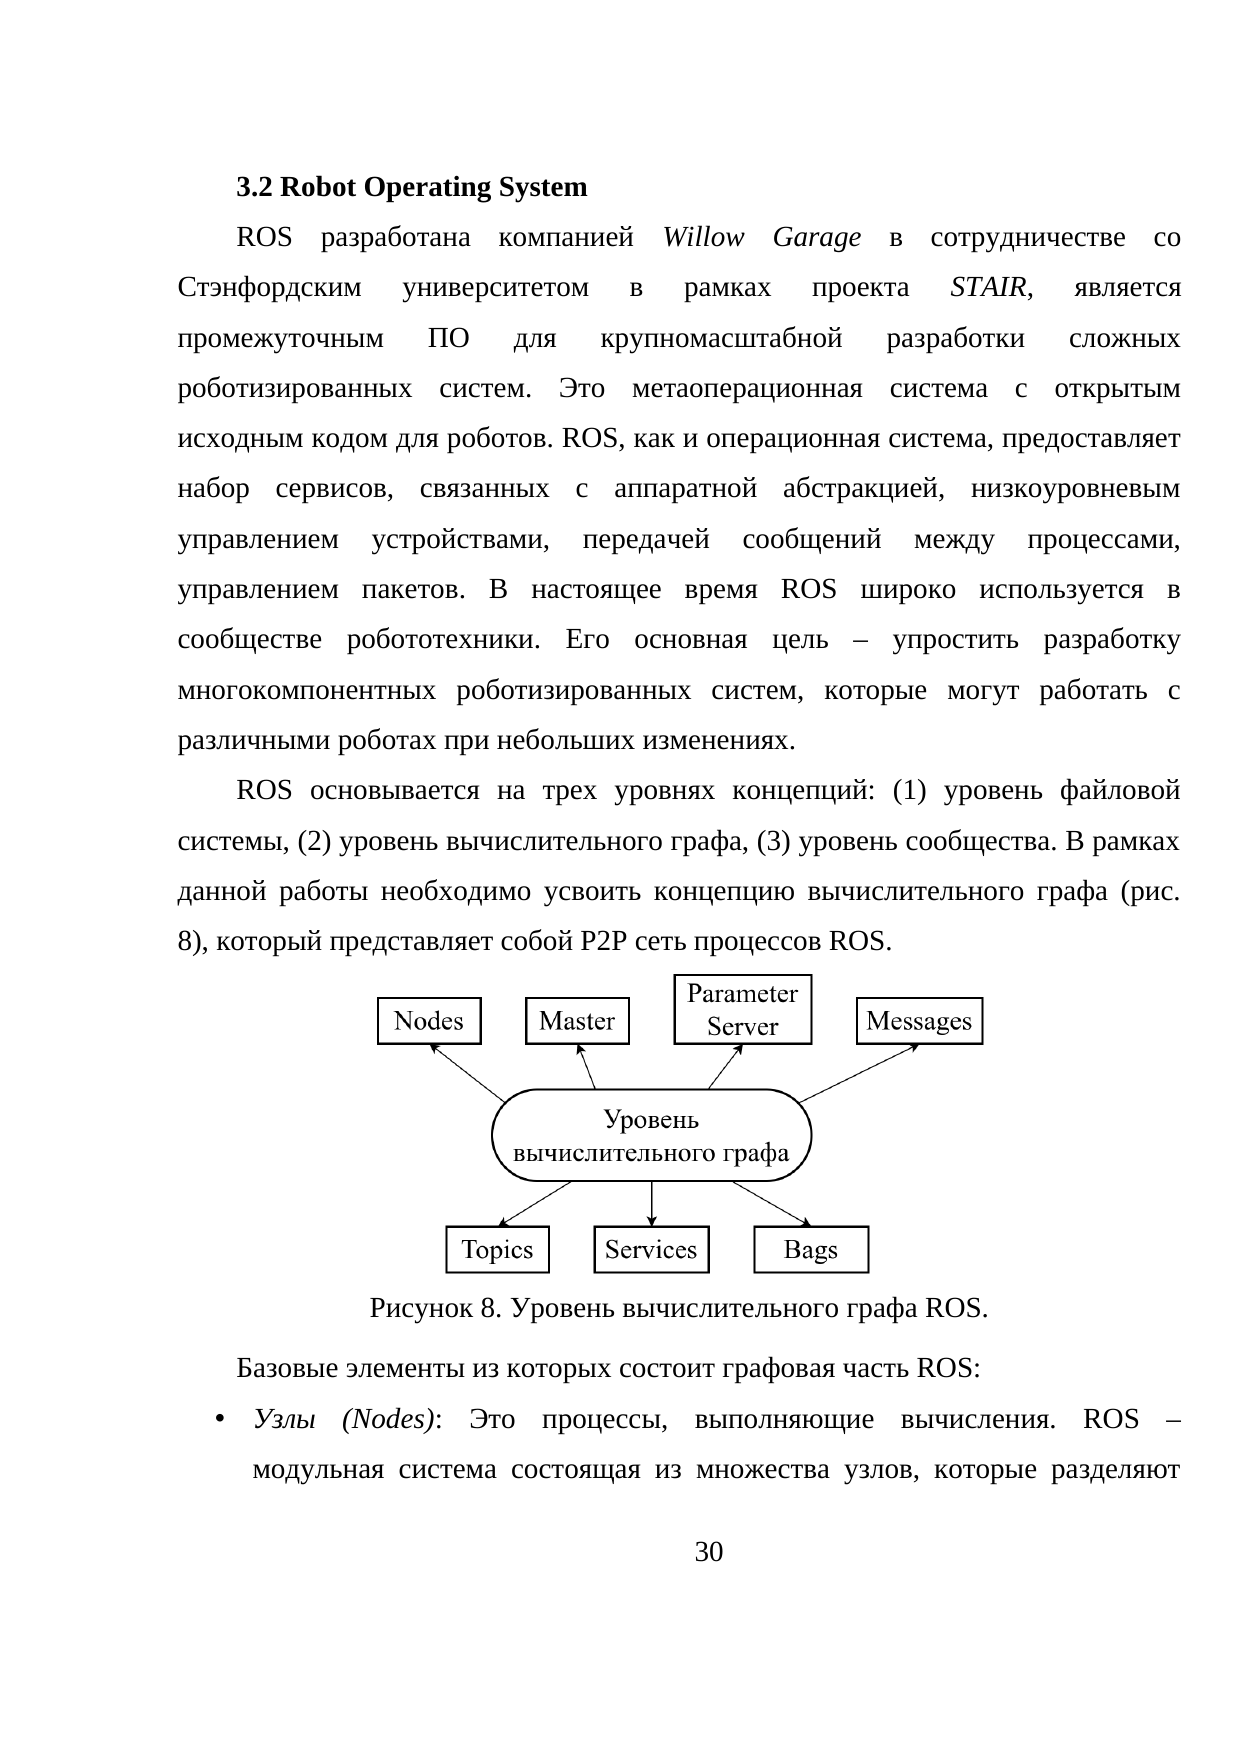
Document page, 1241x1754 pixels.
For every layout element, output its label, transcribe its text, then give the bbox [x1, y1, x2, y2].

subtitle 3.2 Robot Operating System [177, 169, 1181, 202]
picture [467, 973, 893, 1274]
text Рисунок 8. Уровень вычислительного графа ROS. [177, 974, 1181, 1324]
list Узлы (Nodes): Это процессы, выполняющие вычисления. ROS – модульная система состоящая из множества узлов, которые разделяют [215, 1401, 1181, 1485]
text ROS основывается на трех уровнях концепций: (1) уровень файловой системы, (2) уровень вычислительного графа, (3) уровень сообщества. В рамках данной работы необходимо усвоить концепцию вычислительного графа (рис. 8), который представляет собой P2P сеть процессов ROS. [177, 772, 1181, 957]
text ROS разработана компанией Willow Garage в сотрудничестве со Стэнфордским университетом в рамках проекта STAIR, является промежуточным ПО для крупномасштабной разработки сложных роботизированных систем. Это метаоперационная система с открытым исходным кодом для роботов. ROS, как и операционная система, предоставляет набор сервисов, связанных с аппаратной абстракцией, низкоуровневым управлением устройствами, передачей сообщений между процессами, управлением пакетов. В настоящее время ROS широко используется в сообществе робототехники. Его основная цель – упростить разработку многокомпонентных роботизированных систем, которые могут работать с различными роботах при небольших изменениях. [177, 219, 1181, 756]
text Базовые элементы из которых состоит графовая часть ROS: [177, 1350, 1181, 1384]
